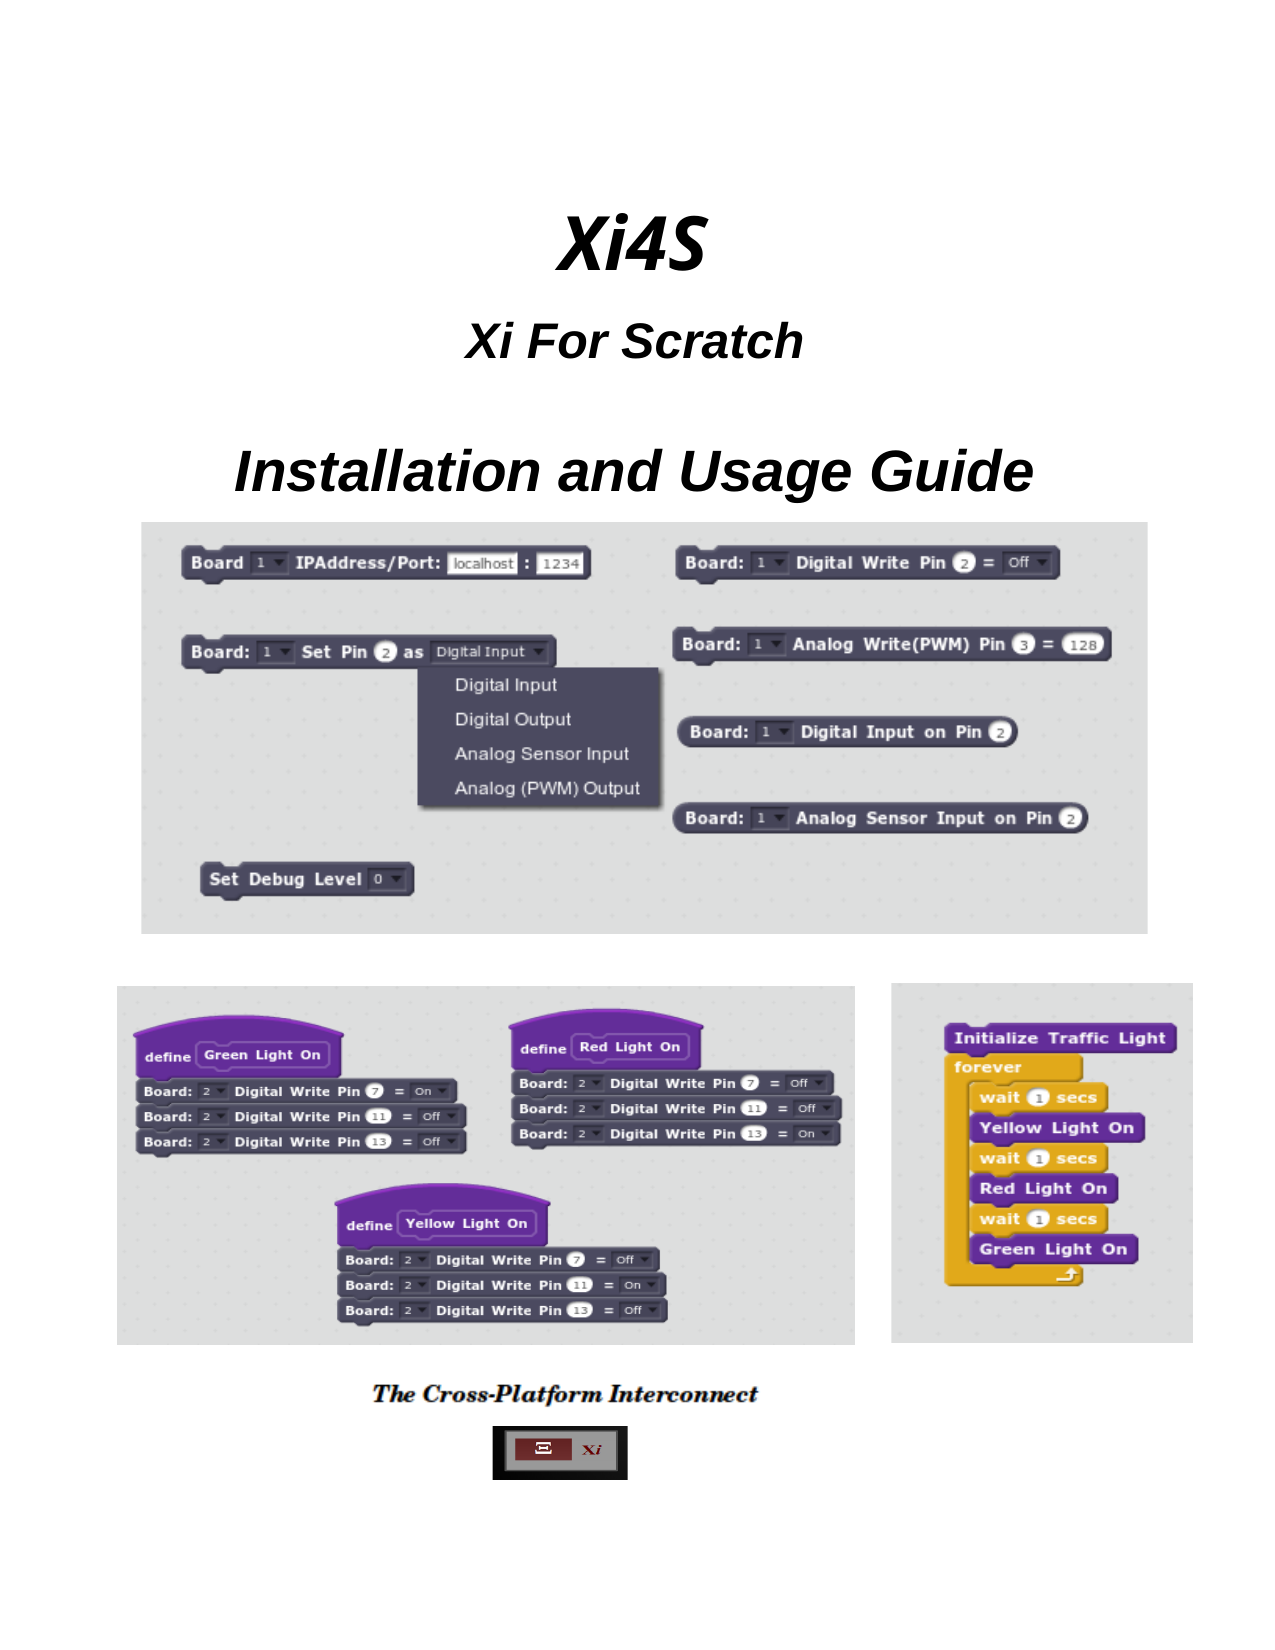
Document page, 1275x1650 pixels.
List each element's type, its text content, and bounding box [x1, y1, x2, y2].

picture [117, 986, 855, 1345]
picture [891, 983, 1193, 1343]
picture [141, 522, 1148, 934]
subtitle Xi For Scratch [118, 311, 1157, 369]
title Xi4S [118, 190, 1157, 292]
picture [368, 1363, 768, 1480]
subtitle Installation and Usage Guide [118, 437, 1157, 504]
